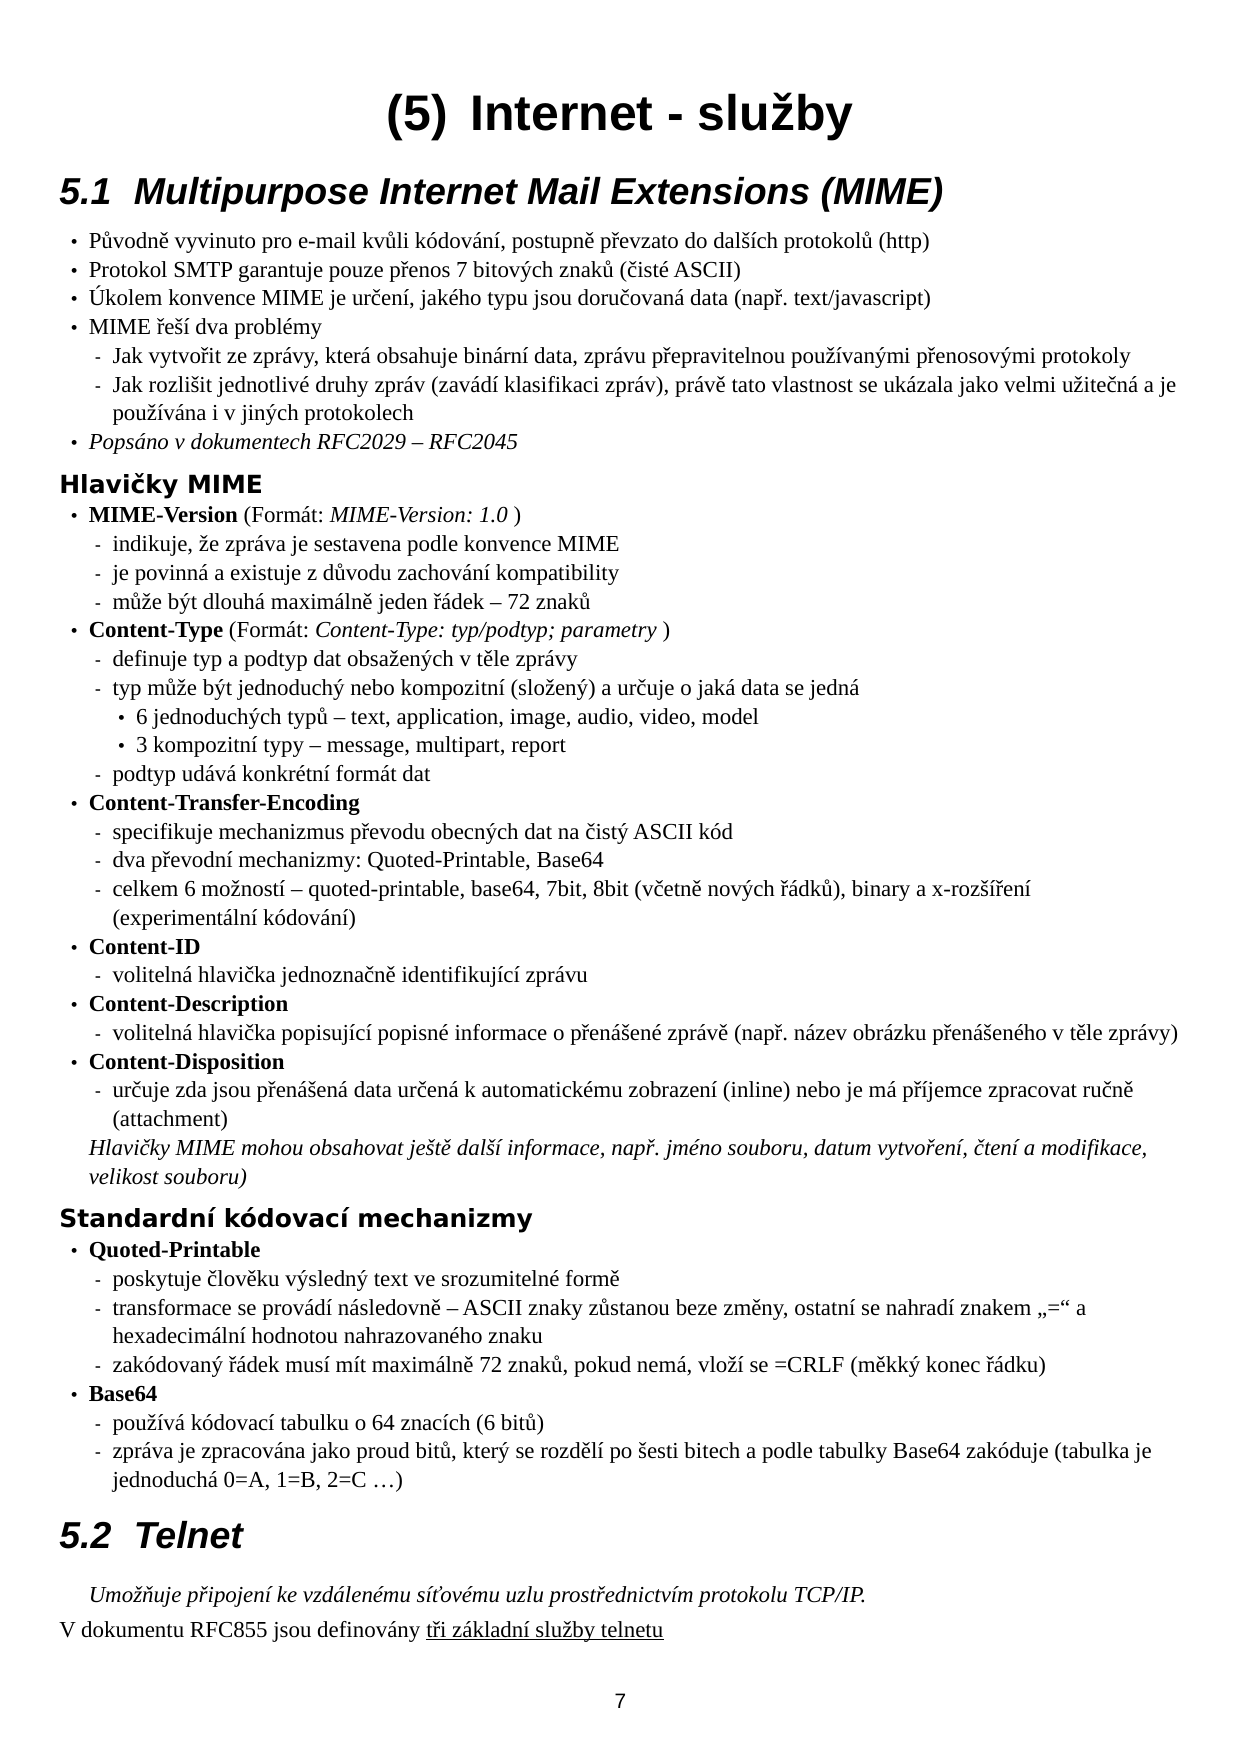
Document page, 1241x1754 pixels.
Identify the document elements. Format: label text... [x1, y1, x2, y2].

list Content-ID [71, 933, 1181, 959]
list Původně vyvinuto pro e-mail kvůli kódování, postupně převzato do dalších protokolů (http) [71, 227, 1181, 253]
list volitelná hlavička jednoznačně identifikující zprávu [94, 962, 1181, 988]
list celkem 6 možností – quoted-printable, base64, 7bit, 8bit (včetně nových řádků), binary a x-rozšíření (experimentální kódování) [94, 875, 1181, 930]
list specifikuje mechanizmus převodu obecných dat na čistý ASCII kód [94, 818, 1181, 844]
list může být dlouhá maximálně jeden řádek – 72 znaků [94, 588, 1181, 614]
list Úkolem konvence MIME je určení, jakého typu jsou doručovaná data (např. text/javascript) [71, 284, 1181, 311]
text Umožňuje připojení ke vzdálenému síťovému uzlu prostřednictvím protokolu TCP/IP. [88, 1581, 1181, 1607]
list Content-Type (Formát: Content-Type: typ/podtyp; parametry ) [71, 617, 1181, 643]
text V dokumentu RFC855 jsou definovány tři základní služby telnetu [59, 1616, 1181, 1643]
list zpráva je zpracována jako proud bitů, který se rozdělí po šesti bitech a podle tabulky Base64 zakóduje (tabulka je jednoduchá 0=A, 1=B, 2=C …) [94, 1437, 1181, 1492]
list transformace se provádí následovně – ASCII znaky zůstanou beze změny, ostatní se nahradí znakem „=“ a hexadecimální hodnotou nahrazovaného znaku [94, 1294, 1181, 1349]
list podtyp udává konkrétní formát dat [94, 760, 1181, 787]
list používá kódovací tabulku o 64 znacích (6 bitů) [94, 1409, 1181, 1435]
list MIME řeší dva problémy [71, 313, 1181, 339]
subtitle Internet - služby [59, 84, 1181, 141]
list indikuje, že zpráva je sestavena podle konvence MIME [94, 530, 1181, 557]
list Protokol SMTP garantuje pouze přenos 7 bitových znaků (čisté ASCII) [71, 256, 1181, 282]
list volitelná hlavička popisující popisné informace o přenášené zprávě (např. název obrázku přenášeného v těle zprávy) [94, 1019, 1181, 1045]
list je povinná a existuje z důvodu zachování kompatibility [94, 559, 1181, 585]
list 6 jednoduchých typů – text, application, image, audio, video, model [118, 703, 1181, 729]
list Jak vytvořit ze zprávy, která obsahuje binární data, zprávu přepravitelnou používanými přenosovými protokoly [94, 342, 1181, 368]
list Hlavičky MIME mohou obsahovat ještě další informace, např. jméno souboru, datum vytvoření, čtení a modifikace, velikost souboru) [71, 1134, 1181, 1189]
subtitle Hlavičky MIME [59, 470, 1181, 499]
list 3 kompozitní typy – message, multipart, report [118, 732, 1181, 758]
list zakódovaný řádek musí mít maximálně 72 znaků, pokud nemá, vloží se =CRLF (měkký konec řádku) [94, 1351, 1181, 1377]
list Jak rozlišit jednotlivé druhy zpráv (zavádí klasifikaci zpráv), právě tato vlastnost se ukázala jako velmi užitečná a je používána i v jiných protokolech [94, 371, 1181, 426]
list určuje zda jsou přenášená data určená k automatickému zobrazení (inline) nebo je má příjemce zpracovat ručně (attachment) [94, 1077, 1181, 1132]
list Content-Transfer-Encoding [71, 789, 1181, 815]
list Base64 [71, 1380, 1181, 1406]
list definuje typ a podtyp dat obsažených v těle zprávy [94, 645, 1181, 672]
list MIME-Version (Formát: MIME-Version: 1.0 ) [71, 502, 1181, 528]
list poskytuje člověku výsledný text ve srozumitelné formě [94, 1265, 1181, 1291]
subtitle Multipurpose Internet Mail Extensions (MIME) [59, 169, 1181, 212]
subtitle Standardní kódovací mechanizmy [59, 1204, 1181, 1234]
list Popsáno v dokumentech RFC2029 – RFC2045 [71, 428, 1181, 454]
subtitle Telnet [59, 1514, 1181, 1557]
list Content-Disposition [71, 1048, 1181, 1074]
list Content-Description [71, 990, 1181, 1017]
list typ může být jednoduchý nebo kompozitní (složený) a určuje o jaká data se jedná [94, 674, 1181, 700]
list Quoted-Printable [71, 1236, 1181, 1262]
list dva převodní mechanizmy: Quoted-Printable, Base64 [94, 847, 1181, 873]
